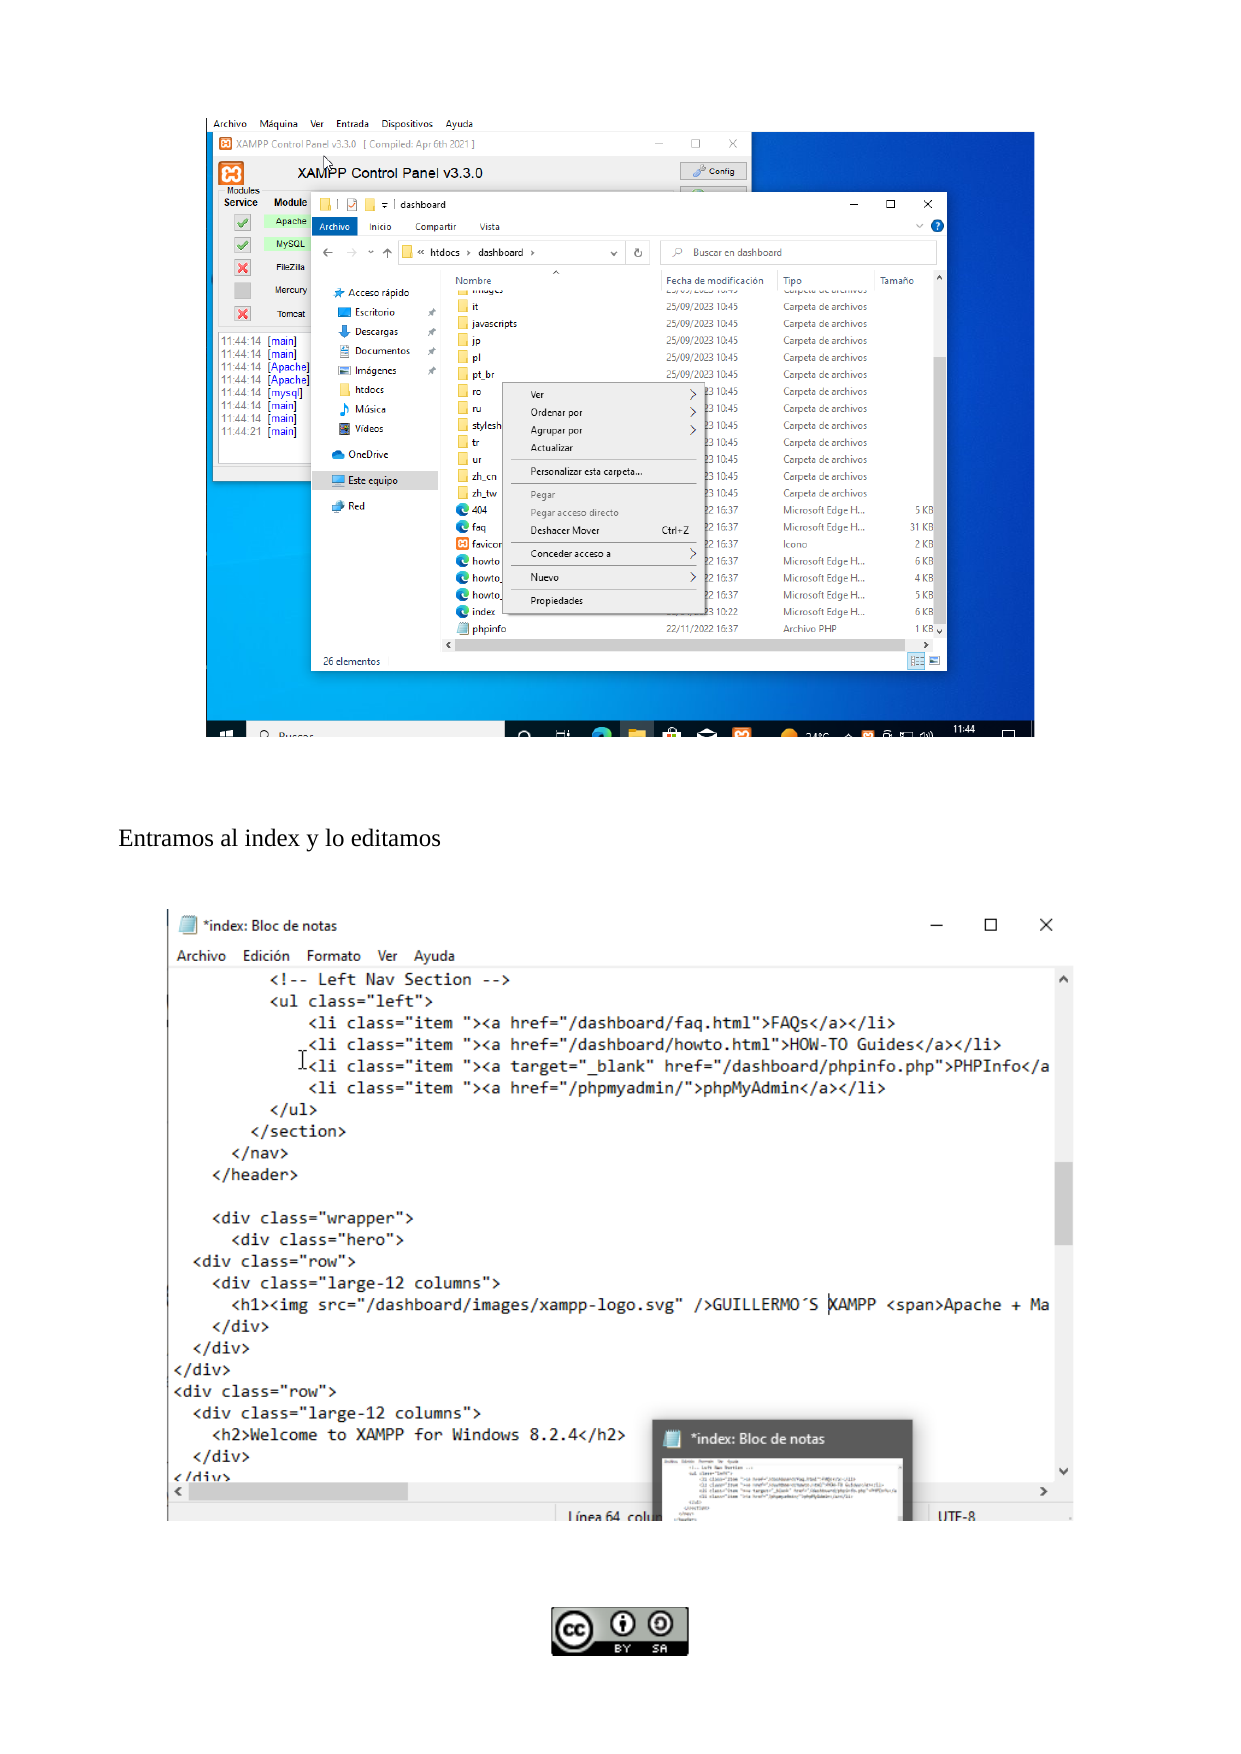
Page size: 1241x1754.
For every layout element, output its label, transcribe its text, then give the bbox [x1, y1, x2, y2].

picture [206, 118, 1035, 737]
picture [166, 909, 1074, 1521]
picture [551, 1607, 689, 1656]
text Entramos al index y lo editamos [118, 823, 1122, 852]
